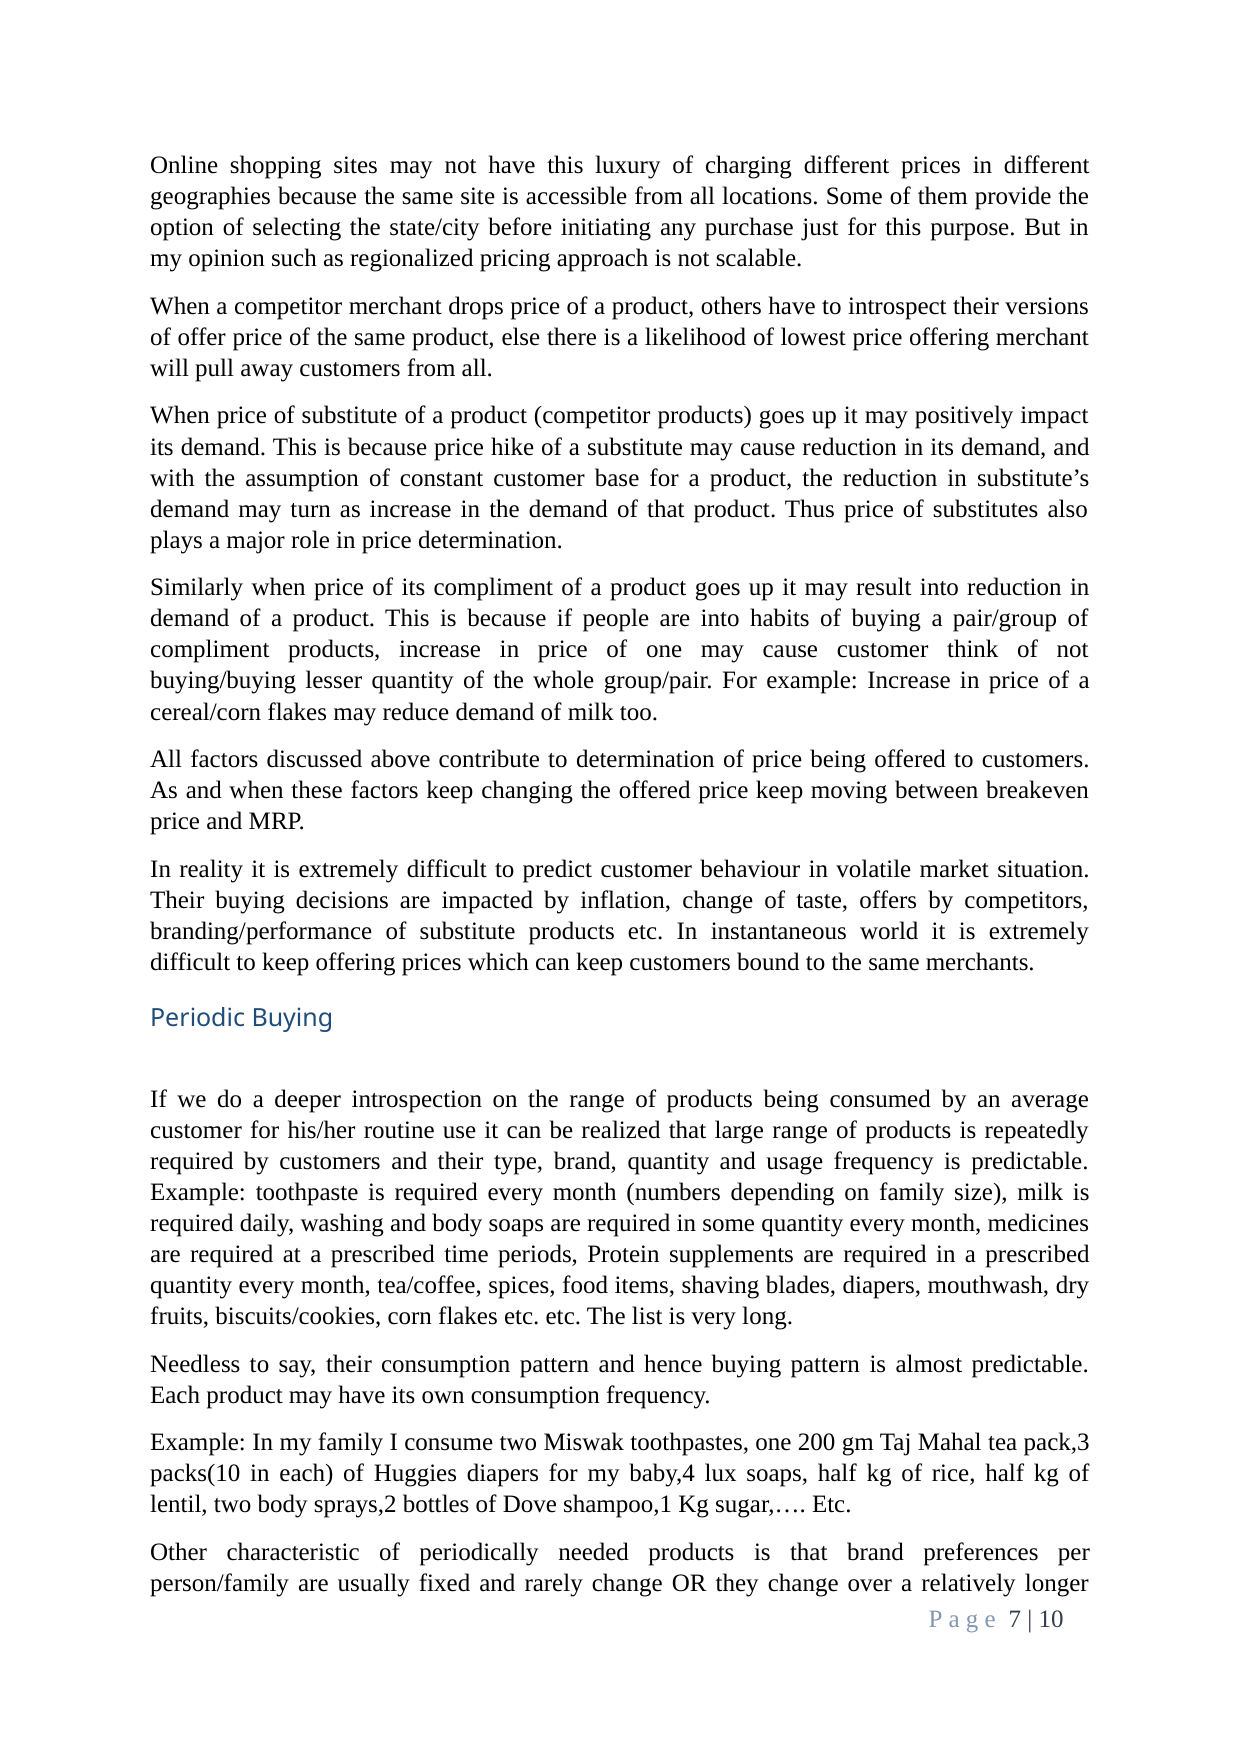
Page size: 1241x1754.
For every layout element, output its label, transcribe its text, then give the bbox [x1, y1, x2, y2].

subtitle Periodic Buying [150, 999, 1090, 1033]
text When price of substitute of a product (competitor products) goes up it may positively impact its demand. This is because price hike of a substitute may cause reduction in its demand, and with the assumption of constant customer base for a product, the reduction in substitute’s demand may turn as increase in the demand of that product. Thus price of substitutes also plays a major role in price determination. [150, 401, 1090, 553]
text Similarly when price of its compliment of a product goes up it may result into reduction in demand of a product. This is because if people are into habits of buying a pair/group of compliment products, increase in price of one may cause customer think of not buying/buying lesser quantity of the whole group/pair. For example: Increase in price of a cereal/corn flakes may reduce demand of milk too. [150, 572, 1090, 725]
text Other characteristic of periodically needed products is that brand preferences per person/family are usually fixed and rarely change OR they change over a relatively longer [150, 1537, 1090, 1597]
text If we do a deeper introspection on the range of products being consumed by an average customer for his/her routine use it can be realized that large range of products is repeatedly required by customers and their type, brand, quantity and usage frequency is predictable. Example: toothpaste is required every month (numbers depending on family size), milk is required daily, washing and body soaps are required in some quantity every month, medicines are required at a prescribed time periods, Protein supplements are required in a prescribed quantity every month, tea/coffee, spices, food items, shaving blades, diapers, mouthwash, dry fruits, biscuits/cookies, corn flakes etc. etc. The list is very long. [150, 1084, 1090, 1330]
text When a competitor merchant drops price of a product, others have to introspect their versions of offer price of the same product, else there is a likelihood of lowest price offering merchant will pull away customers from all. [150, 291, 1090, 382]
text Online shopping sites may not have this luxury of charging different prices in different geographies because the same site is accessible from all locations. Some of them provide the option of selecting the state/city before initiating any purchase just for this purpose. But in my opinion such as regionalized pricing approach is not scalable. [150, 150, 1090, 272]
text Needless to say, their consumption pattern and hence buying pattern is almost predictable. Each product may have its own consumption frequency. [150, 1349, 1090, 1408]
text Example: In my family I consume two Miswak toothpastes, one 200 gm Taj Mahal tea pack,3 packs(10 in each) of Huggies diapers for my baby,4 lux soaps, half kg of rice, half kg of lentil, two body sprays,2 bottles of Dove shampoo,1 Kg sugar,…. Etc. [150, 1427, 1090, 1518]
text In reality it is extremely difficult to predict customer behaviour in volatile market situation. Their buying decisions are impacted by inflation, change of taste, offers by competitors, branding/performance of substitute products etc. In instantaneous world it is extremely difficult to keep offering prices which can keep customers bound to the same merchants. [150, 854, 1090, 976]
text All factors discussed above contribute to determination of price being offered to customers. As and when these factors keep changing the offered price keep moving between breakeven price and MRP. [150, 744, 1090, 835]
